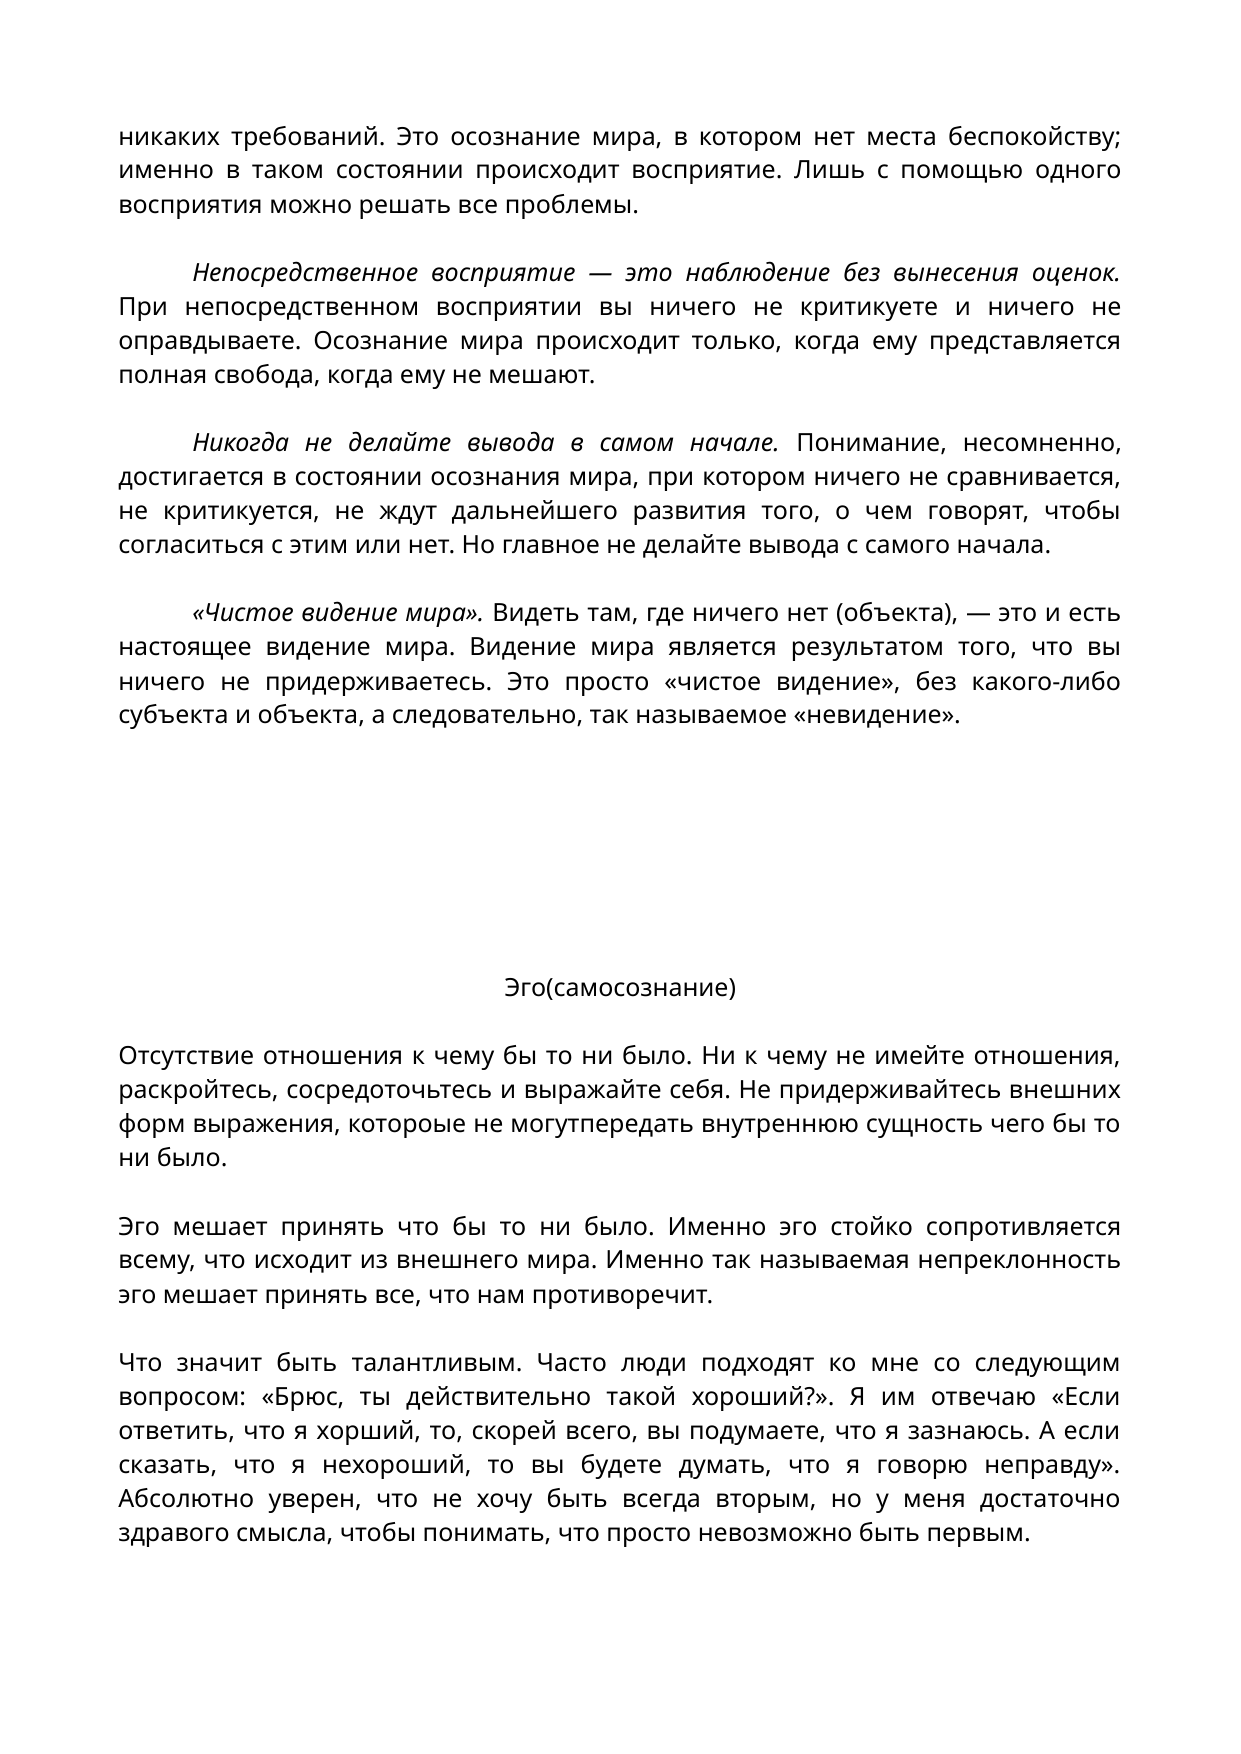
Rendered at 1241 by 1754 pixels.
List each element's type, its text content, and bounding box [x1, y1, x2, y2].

text Что значит быть талантливым. Часто люди подходят ко мне со следующим вопросом: «Брюс, ты действительно такой хороший?». Я им отвечаю «Если ответить, что я хорший, то, скорей всего, вы подумаете, что я зазнаюсь. А если сказать, что я нехороший, то вы будете думать, что я говорю неправду». Абсолютно уверен, что не хочу быть всегда вторым, но у меня достаточно здравого смысла, чтобы понимать, что просто невозможно быть первым. [118, 1344, 1122, 1549]
text Никогда не делайте вывода в самом начале. Понимание, несомненно, достигается в состоянии осознания мира, при котором ничего не сравнивается, не критикуется, не ждут дальнейшего развития того, о чем говорят, чтобы согласиться с этим или нет. Но главное не делайте вывода с самого начала. [118, 425, 1122, 561]
text «Чистое видение мира». Видеть там, где ничего нет (объекта), — это и есть настоящее видение мира. Видение мира является результатом того, что вы ничего не придерживаетесь. Это просто «чистое видение», без какого-либо субъекта и объекта, а следовательно, так называемое «невидение». [118, 595, 1122, 731]
text Эго мешает принять что бы то ни было. Именно эго стойко сопротивляется всему, что исходит из внешнего мира. Именно так называемая непреклонность эго мешает принять все, что нам противоречит. [118, 1208, 1122, 1310]
text Непосредственное восприятие — это наблюдение без вынесения оценок. При непосредственном восприятии вы ничего не критикуете и ничего не оправдываете. Осознание мира происходит только, когда ему представляется полная свобода, когда ему не мешают. [118, 254, 1122, 391]
text Эго(самосознание) [118, 970, 1122, 1004]
text Отсутствие отношения к чему бы то ни было. Ни к чему не имейте отношения, раскройтесь, сосредоточьтесь и выражайте себя. Не придерживайтесь внешних форм выражения, котороые не могутпередать внутреннюю сущность чего бы то ни было. [118, 1038, 1122, 1174]
text никаких требований. Это осознание мира, в котором нет места беспокойству; именно в таком состоянии происходит восприятие. Лишь с помощью одного восприятия можно решать все проблемы. [118, 118, 1122, 220]
